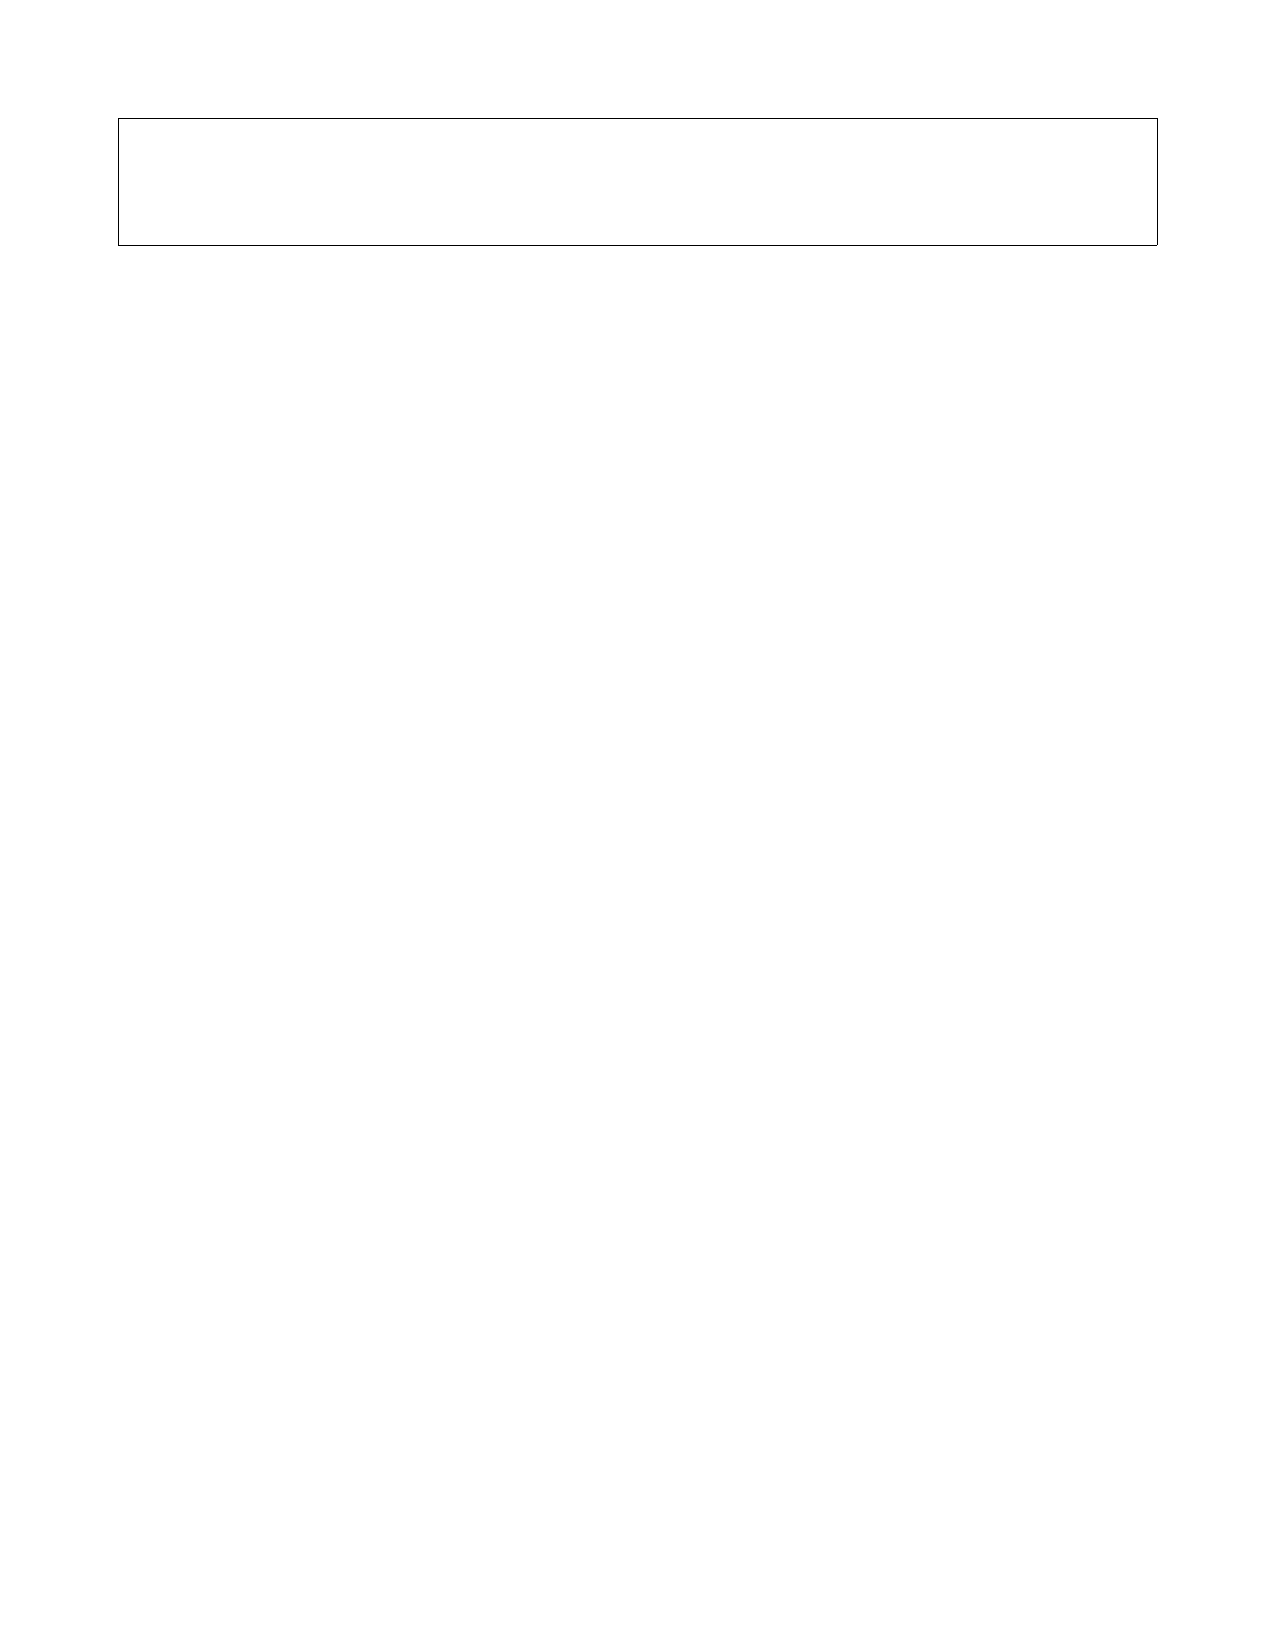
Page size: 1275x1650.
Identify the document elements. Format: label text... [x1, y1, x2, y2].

table_header After foreground and background color estimation, T-link can be calculated. The Lazy snapping method finds the minimum color distance(difference) between foreground and background clusters and each pixel, and then T-link weights are set for the pixel after some algebraic manipulation. [119, 119, 1157, 245]
